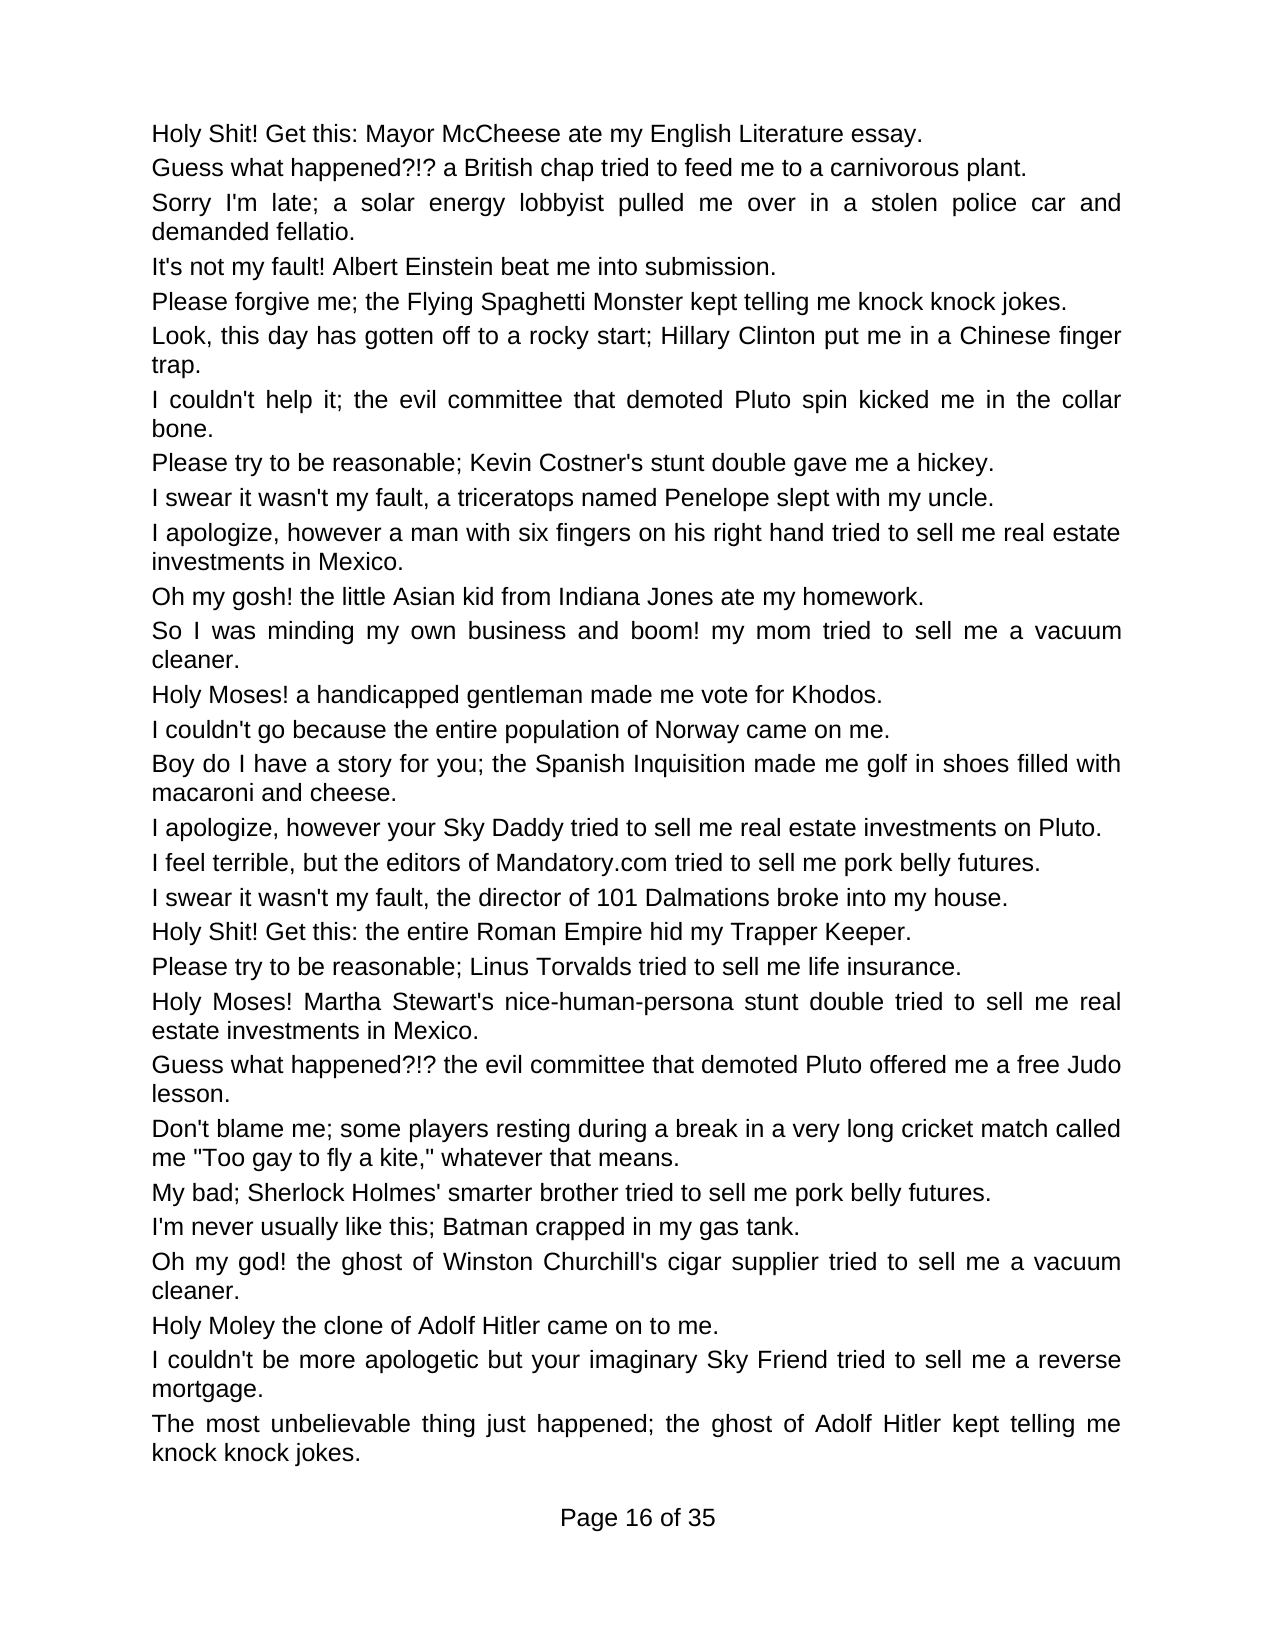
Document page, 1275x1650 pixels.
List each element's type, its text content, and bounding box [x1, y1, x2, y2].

text So I was minding my own business and boom! my mom tried to sell me a vacuum cleaner. [151, 616, 1123, 674]
text It's not my fault! Albert Einstein beat me into submission. [151, 252, 1123, 280]
text Guess what happened?!? a British chap tried to feed me to a carnivorous plant. [151, 153, 1123, 182]
text Holy Moley the clone of Adolf Hitler came on to me. [151, 1311, 1123, 1339]
text I feel terrible, but the editors of Mandatory.com tried to sell me pork belly futures. [151, 848, 1123, 876]
text Holy Moses! a handicapped gentleman made me vote for Khodos. [151, 680, 1123, 708]
text Guess what happened?!? the evil committee that demoted Pluto offered me a free Judo lesson. [151, 1050, 1123, 1108]
text Holy Shit! Get this: the entire Roman Empire hid my Trapper Keeper. [151, 917, 1123, 946]
text Sorry I'm late; a solar energy lobbyist pulled me over in a stolen police car and demanded fellatio. [151, 188, 1123, 246]
text The most unbelievable thing just happened; the ghost of Adolf Hitler kept telling me knock knock jokes. [151, 1409, 1123, 1466]
text Don't blame me; some players resting during a break in a very long cricket match called me "Too gay to fly a kite," whatever that means. [151, 1114, 1123, 1171]
text I couldn't help it; the evil committee that demoted Pluto spin kicked me in the collar bone. [151, 385, 1123, 442]
text I couldn't go because the entire population of Norway came on me. [151, 714, 1123, 743]
text I apologize, however a man with six fingers on his right hand tried to sell me real estate investments in Mexico. [151, 518, 1123, 575]
text I apologize, however your Sky Daddy tried to sell me real estate investments on Pluto. [151, 813, 1123, 842]
text Please try to be reasonable; Linus Torvalds tried to sell me life insurance. [151, 952, 1123, 981]
text Please forgive me; the Flying Spaghetti Monster kept telling me knock knock jokes. [151, 286, 1123, 315]
text Holy Moses! Martha Stewart's nice-human-persona stunt double tried to sell me real estate investments in Mexico. [151, 987, 1123, 1044]
text Look, this day has gotten off to a rocky start; Hillary Clinton put me in a Chinese finger trap. [151, 321, 1123, 379]
text My bad; Sherlock Holmes' smarter brother tried to sell me pork belly futures. [151, 1177, 1123, 1206]
text Please try to be reasonable; Kevin Costner's stunt double gave me a hickey. [151, 448, 1123, 477]
text I couldn't be more apologetic but your imaginary Sky Friend tried to sell me a reverse mortgage. [151, 1345, 1123, 1403]
text Boy do I have a story for you; the Spanish Inquisition made me golf in shoes filled with macaroni and cheese. [151, 749, 1123, 807]
text Holy Shit! Get this: Mayor McCheese ate my English Literature essay. [151, 118, 1123, 147]
text I swear it wasn't my fault, a triceratops named Penelope slept with my uncle. [151, 483, 1123, 512]
text Oh my god! the ghost of Winston Churchill's cigar supplier tried to sell me a vacuum cleaner. [151, 1247, 1123, 1304]
text I swear it wasn't my fault, the director of 101 Dalmations broke into my house. [151, 882, 1123, 911]
text Oh my gosh! the little Asian kid from Indiana Jones ate my homework. [151, 581, 1123, 610]
text I'm never usually like this; Batman crapped in my gas tank. [151, 1212, 1123, 1241]
